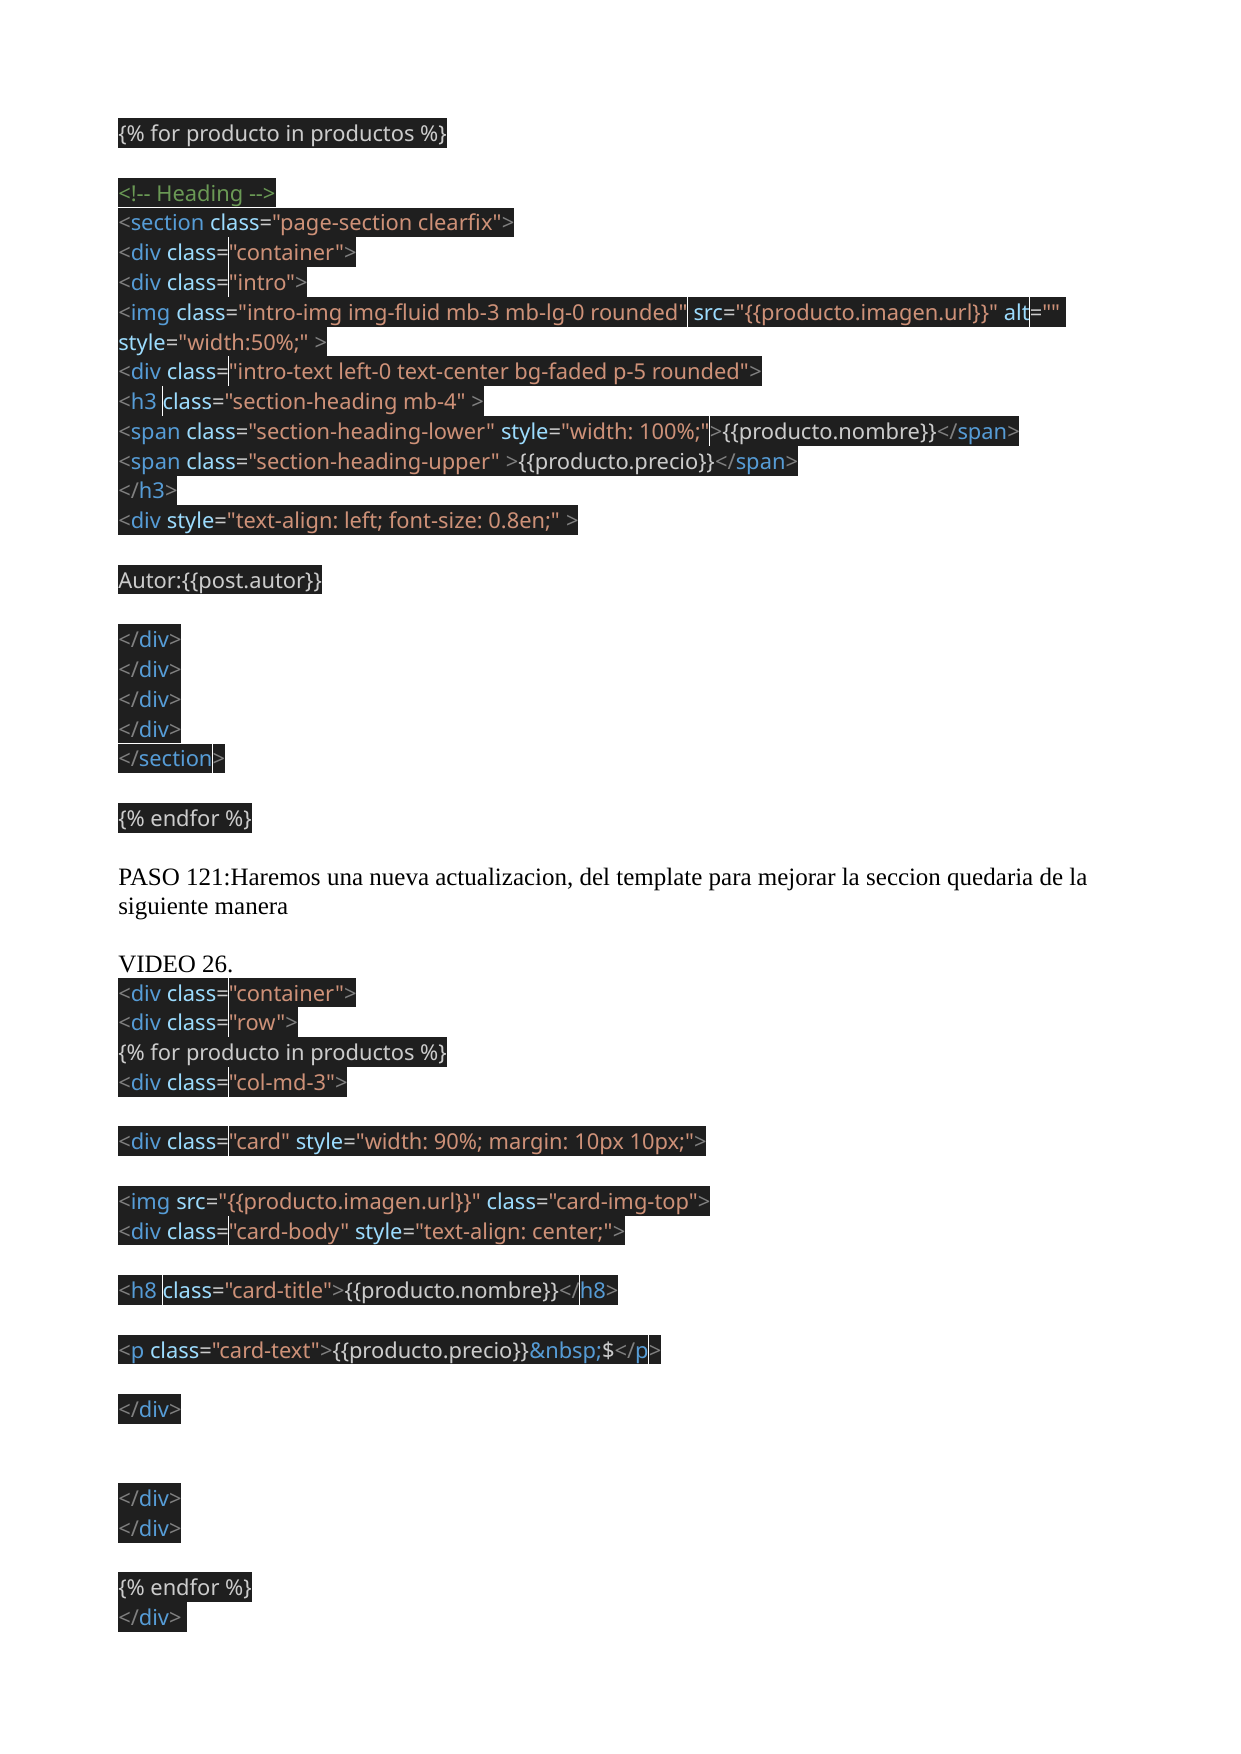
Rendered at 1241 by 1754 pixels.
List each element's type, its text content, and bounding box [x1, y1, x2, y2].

text </div> [118, 714, 1122, 743]
text {% for producto in productos %} [118, 1037, 1122, 1067]
text </div> [118, 654, 1122, 684]
text </section> [118, 743, 1122, 773]
text {% for producto in productos %} [118, 118, 1122, 148]
text <div class="card-body" style="text-align: center;"> [118, 1216, 1122, 1245]
text </div> [118, 1483, 1122, 1513]
text <div class="intro"> [118, 267, 1122, 297]
text </div> [118, 1602, 1122, 1632]
text <section class="page-section clearfix"> [118, 207, 1122, 237]
text </div> [118, 1394, 1122, 1424]
text <div class="intro-text left-0 text-center bg-faded p-5 rounded"> [118, 356, 1122, 386]
text </div> [118, 1513, 1122, 1543]
text </div> [118, 624, 1122, 654]
text <img src="{{producto.imagen.url}}" class="card-img-top"> [118, 1186, 1122, 1216]
text {% endfor %} [118, 803, 1122, 833]
text <span class="section-heading-lower" style="width: 100%;">{{producto.nombre}}</span> [118, 416, 1122, 446]
text </div> [118, 684, 1122, 714]
text PASO 121:Haremos una nueva actualizacion, del template para mejorar la seccion quedaria de la siguiente manera [118, 862, 1122, 920]
text <img class="intro-img img-fluid mb-3 mb-lg-0 rounded" src="{{producto.imagen.url}}" alt="" style="width:50%;" > [118, 297, 1122, 356]
text <div class="row"> [118, 1007, 1122, 1037]
text <div class="container"> [118, 977, 1122, 1007]
text <h3 class="section-heading mb-4" > [118, 386, 1122, 416]
text <span class="section-heading-upper" >{{producto.precio}}</span> [118, 446, 1122, 476]
text <!-- Heading --> [118, 178, 1122, 207]
text <p class="card-text">{{producto.precio}}&nbsp;$</p> [118, 1334, 1122, 1364]
text {% endfor %} [118, 1572, 1122, 1602]
text </h3> [118, 476, 1122, 505]
text Autor:{{post.autor}} [118, 565, 1122, 594]
text <div class="card" style="width: 90%; margin: 10px 10px;"> [118, 1126, 1122, 1156]
text <div class="col-md-3"> [118, 1067, 1122, 1097]
text VIDEO 26. [118, 949, 1122, 977]
text <h8 class="card-title">{{producto.nombre}}</h8> [118, 1275, 1122, 1305]
text <div class="container"> [118, 237, 1122, 267]
text <div style="text-align: left; font-size: 0.8en;" > [118, 505, 1122, 535]
